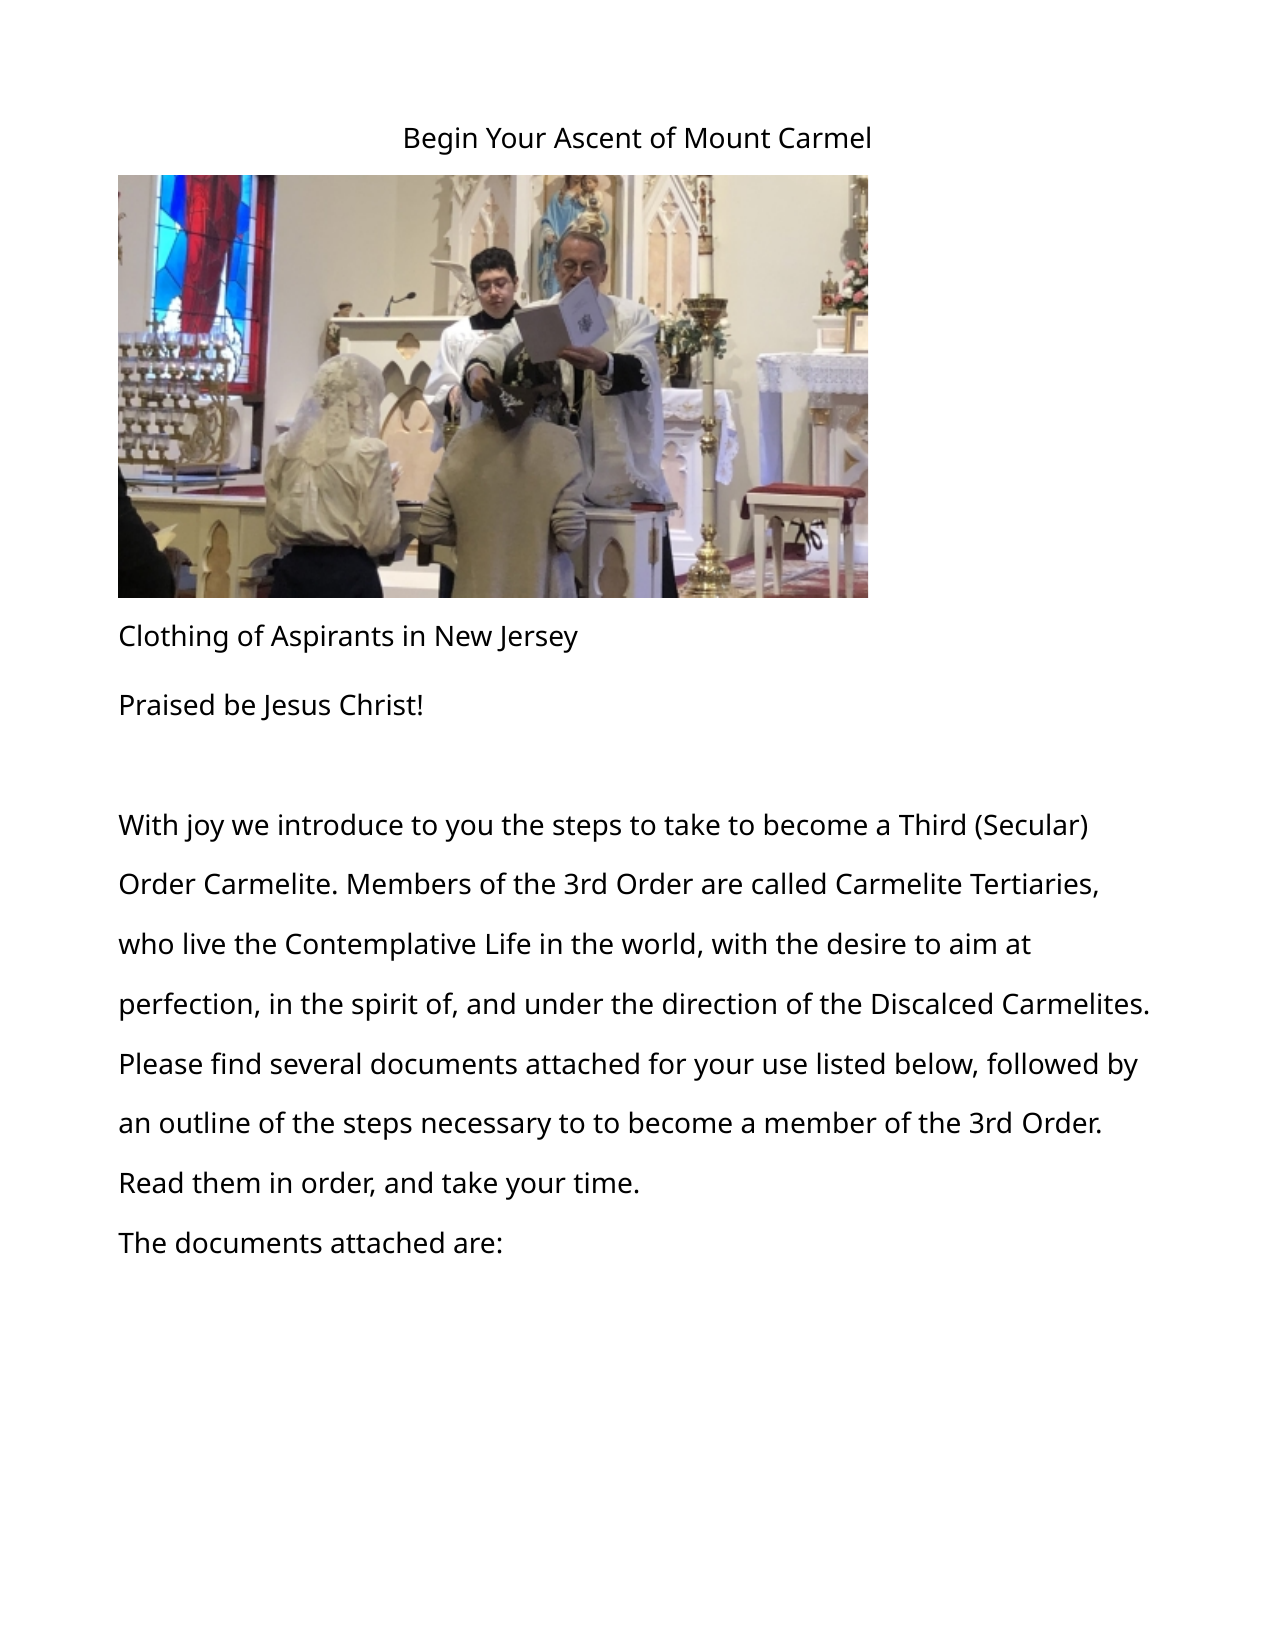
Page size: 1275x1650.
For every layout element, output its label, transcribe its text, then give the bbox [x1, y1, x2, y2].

text Clothing of Aspirants in New Jersey [118, 616, 1157, 655]
text Please find several documents attached for your use listed below, followed by an outline of the steps necessary to to become a member of the 3rd Order. Read them in order, and take your time. [118, 1044, 1157, 1202]
subtitle Begin Your Ascent of Mount Carmel [118, 118, 1157, 156]
text Praised be Jesus Christ! With joy we introduce to you the steps to take to become a Third (Secular) Order Carmelite. Members of the 3rd Order are called Carmelite Tertiaries, who live the Contemplative Life in the world, with the desire to aim at perfection, in the spirit of, and under the direction of the Discalced Carmelites. [118, 685, 1157, 1023]
picture [118, 175, 869, 598]
text The documents attached are: [118, 1223, 1157, 1262]
